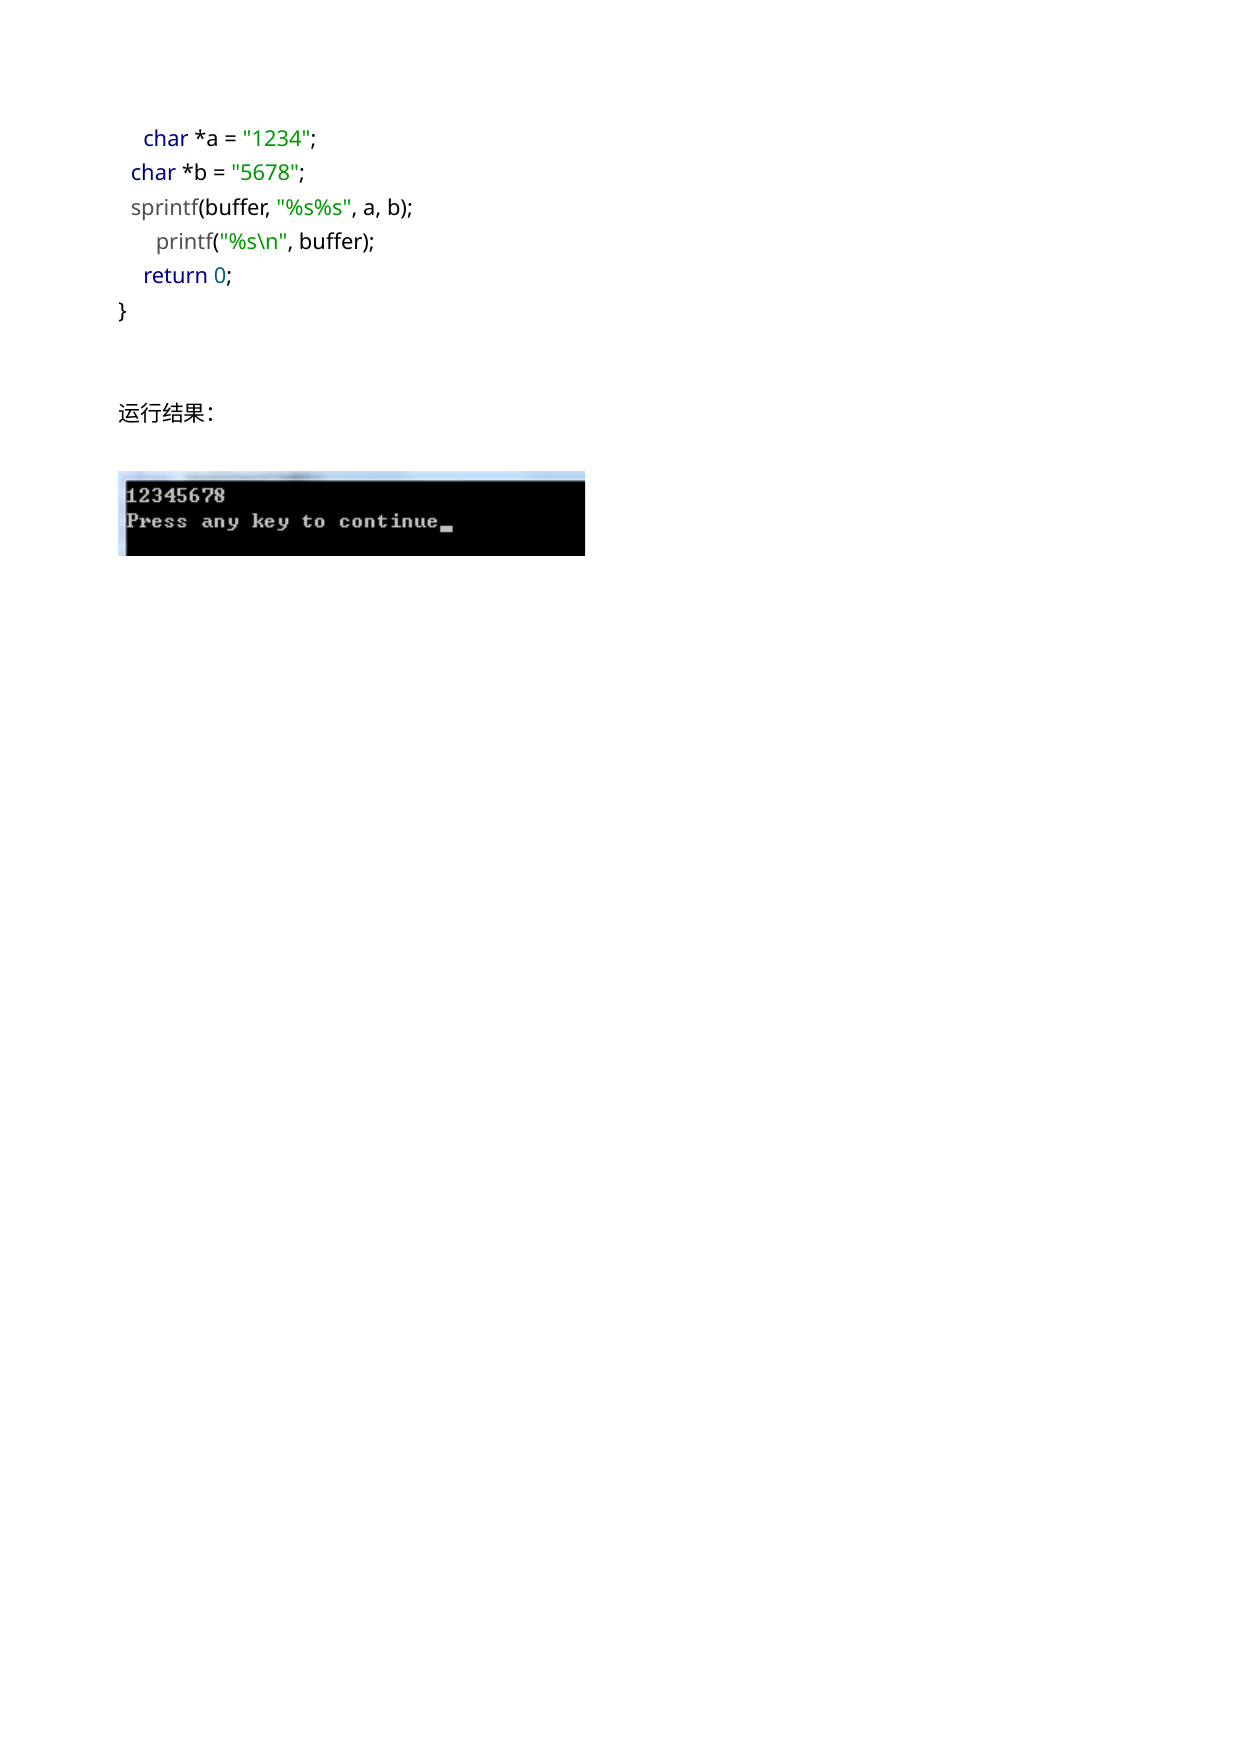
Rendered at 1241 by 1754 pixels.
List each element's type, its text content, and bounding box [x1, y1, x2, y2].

picture [118, 471, 586, 556]
text printf("%s\n", buffer); [118, 221, 1122, 256]
text sprintf(buffer, "%s%s", a, b); [118, 187, 1122, 221]
text char *a = "1234"; [118, 118, 1122, 152]
text char *b = "5678"; [118, 152, 1122, 187]
text return 0; [118, 256, 1122, 290]
text 运行结果： [118, 396, 1122, 428]
text } [118, 290, 1122, 324]
